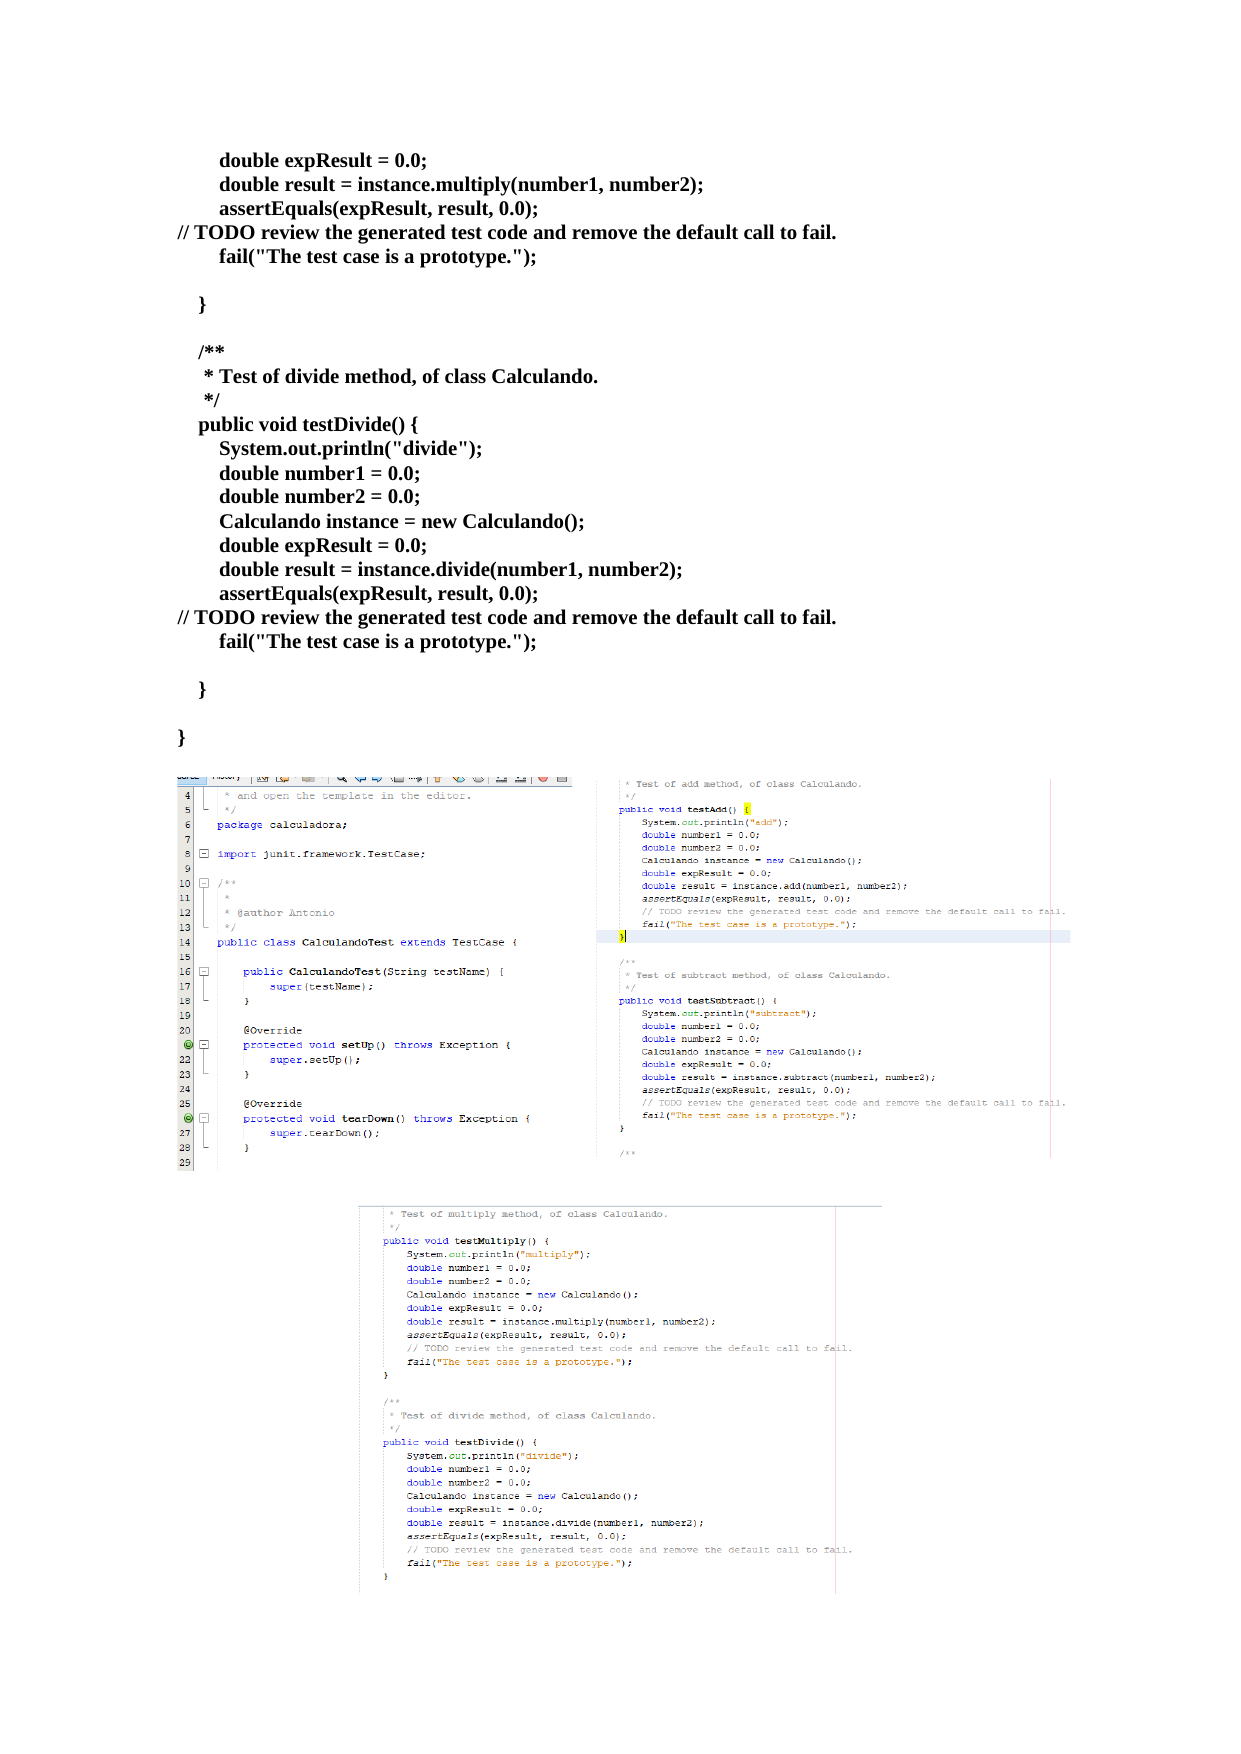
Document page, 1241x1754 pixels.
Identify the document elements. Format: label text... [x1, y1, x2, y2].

text double result = instance.multiply(number1, number2); [177, 172, 1063, 196]
text System.out.println("divide"); [177, 436, 1063, 460]
text } [177, 677, 1063, 701]
text Calculando instance = new Calculando(); [177, 508, 1063, 533]
text public void testDivide() { [177, 412, 1063, 436]
text assertEquals(expResult, result, 0.0); [177, 196, 1063, 220]
text // TODO review the generated test code and remove the default call to fail. [177, 605, 1063, 629]
text } [177, 292, 1063, 316]
text */ [177, 388, 1063, 412]
text double number1 = 0.0; [177, 460, 1063, 484]
text * Test of divide method, of class Calculando. [177, 364, 1063, 388]
text double expResult = 0.0; [177, 148, 1063, 172]
text /** [177, 340, 1063, 364]
text } [177, 725, 1063, 749]
text double result = instance.divide(number1, number2); [177, 557, 1063, 581]
text double number2 = 0.0; [177, 484, 1063, 508]
text double expResult = 0.0; [177, 533, 1063, 557]
text // TODO review the generated test code and remove the default call to fail. [177, 220, 1063, 244]
text assertEquals(expResult, result, 0.0); [177, 581, 1063, 605]
text fail("The test case is a prototype."); [177, 244, 1063, 268]
text fail("The test case is a prototype."); [177, 629, 1063, 653]
